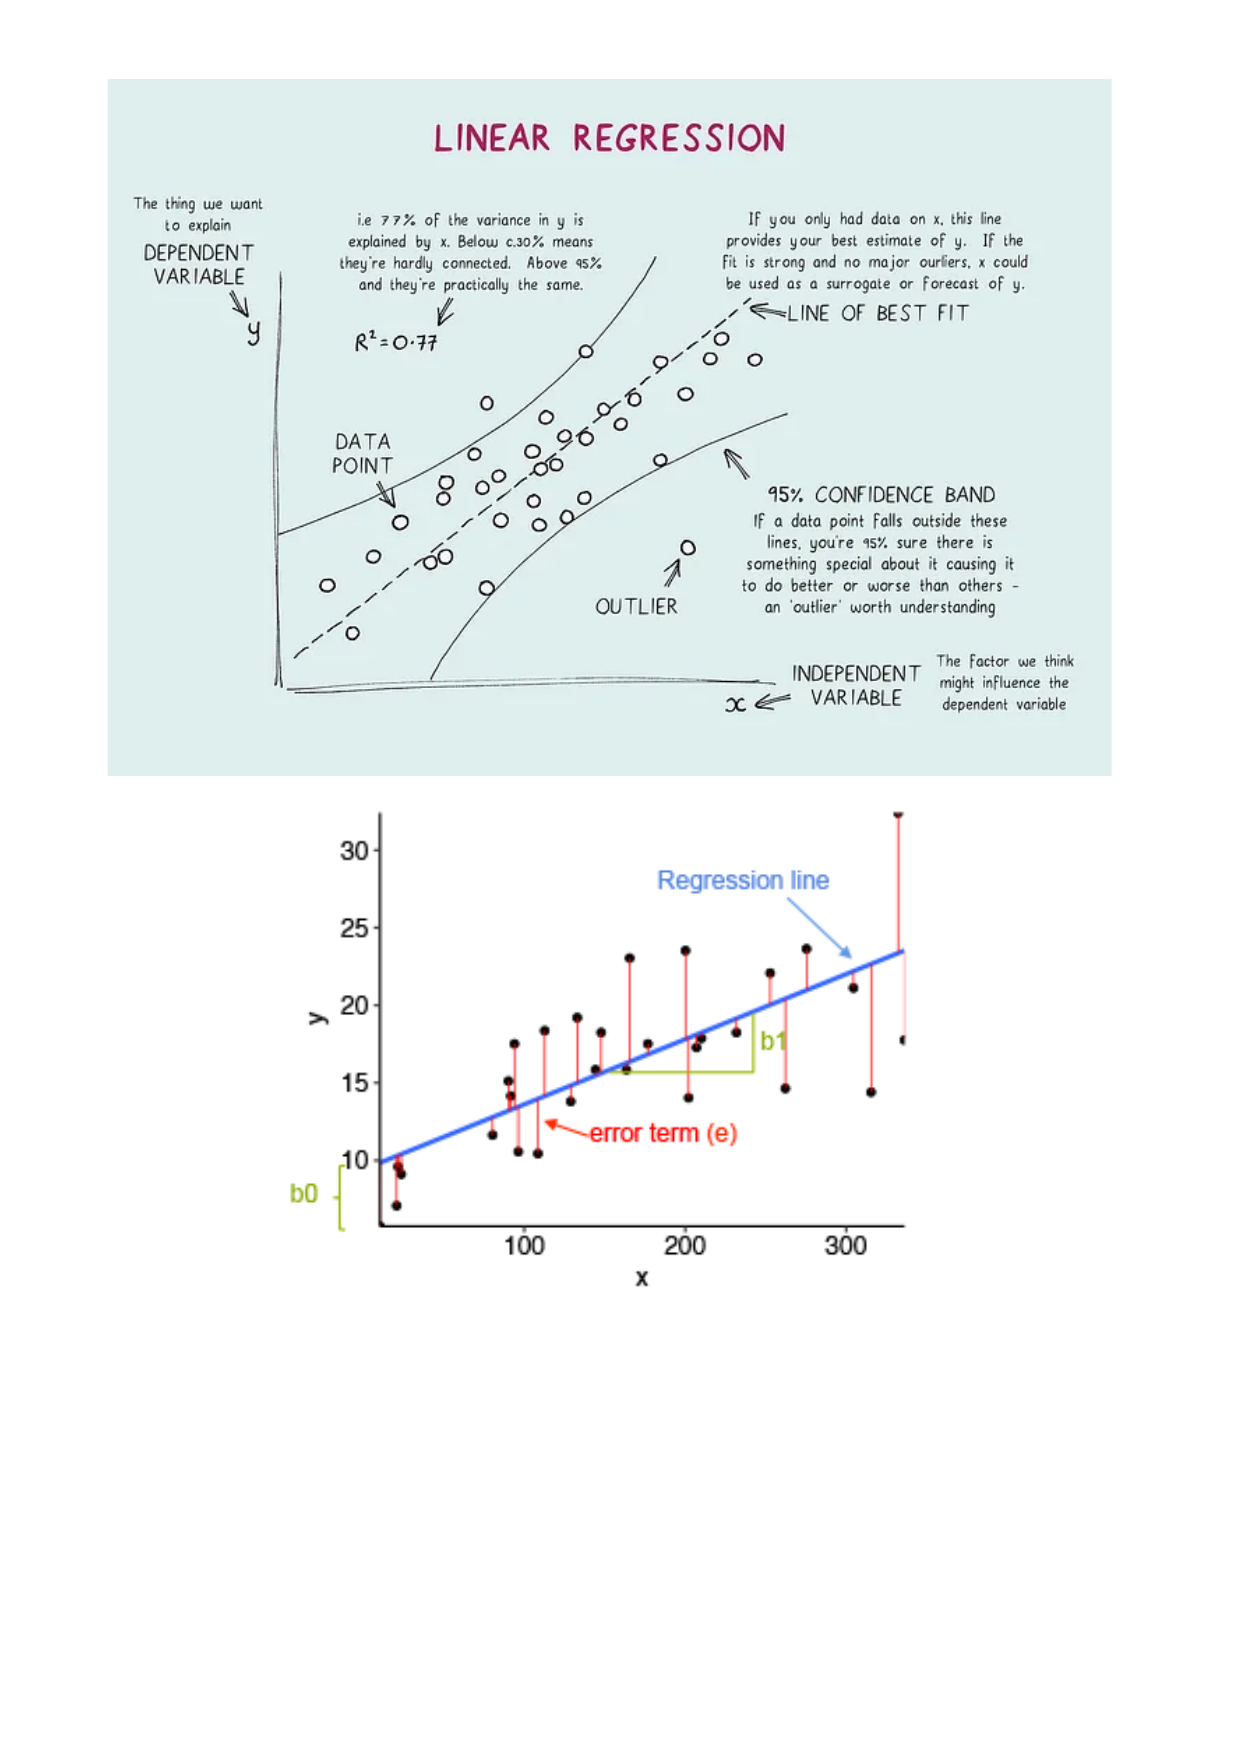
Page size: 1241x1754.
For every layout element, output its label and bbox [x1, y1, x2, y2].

picture [107, 79, 1112, 776]
picture [285, 802, 917, 1299]
